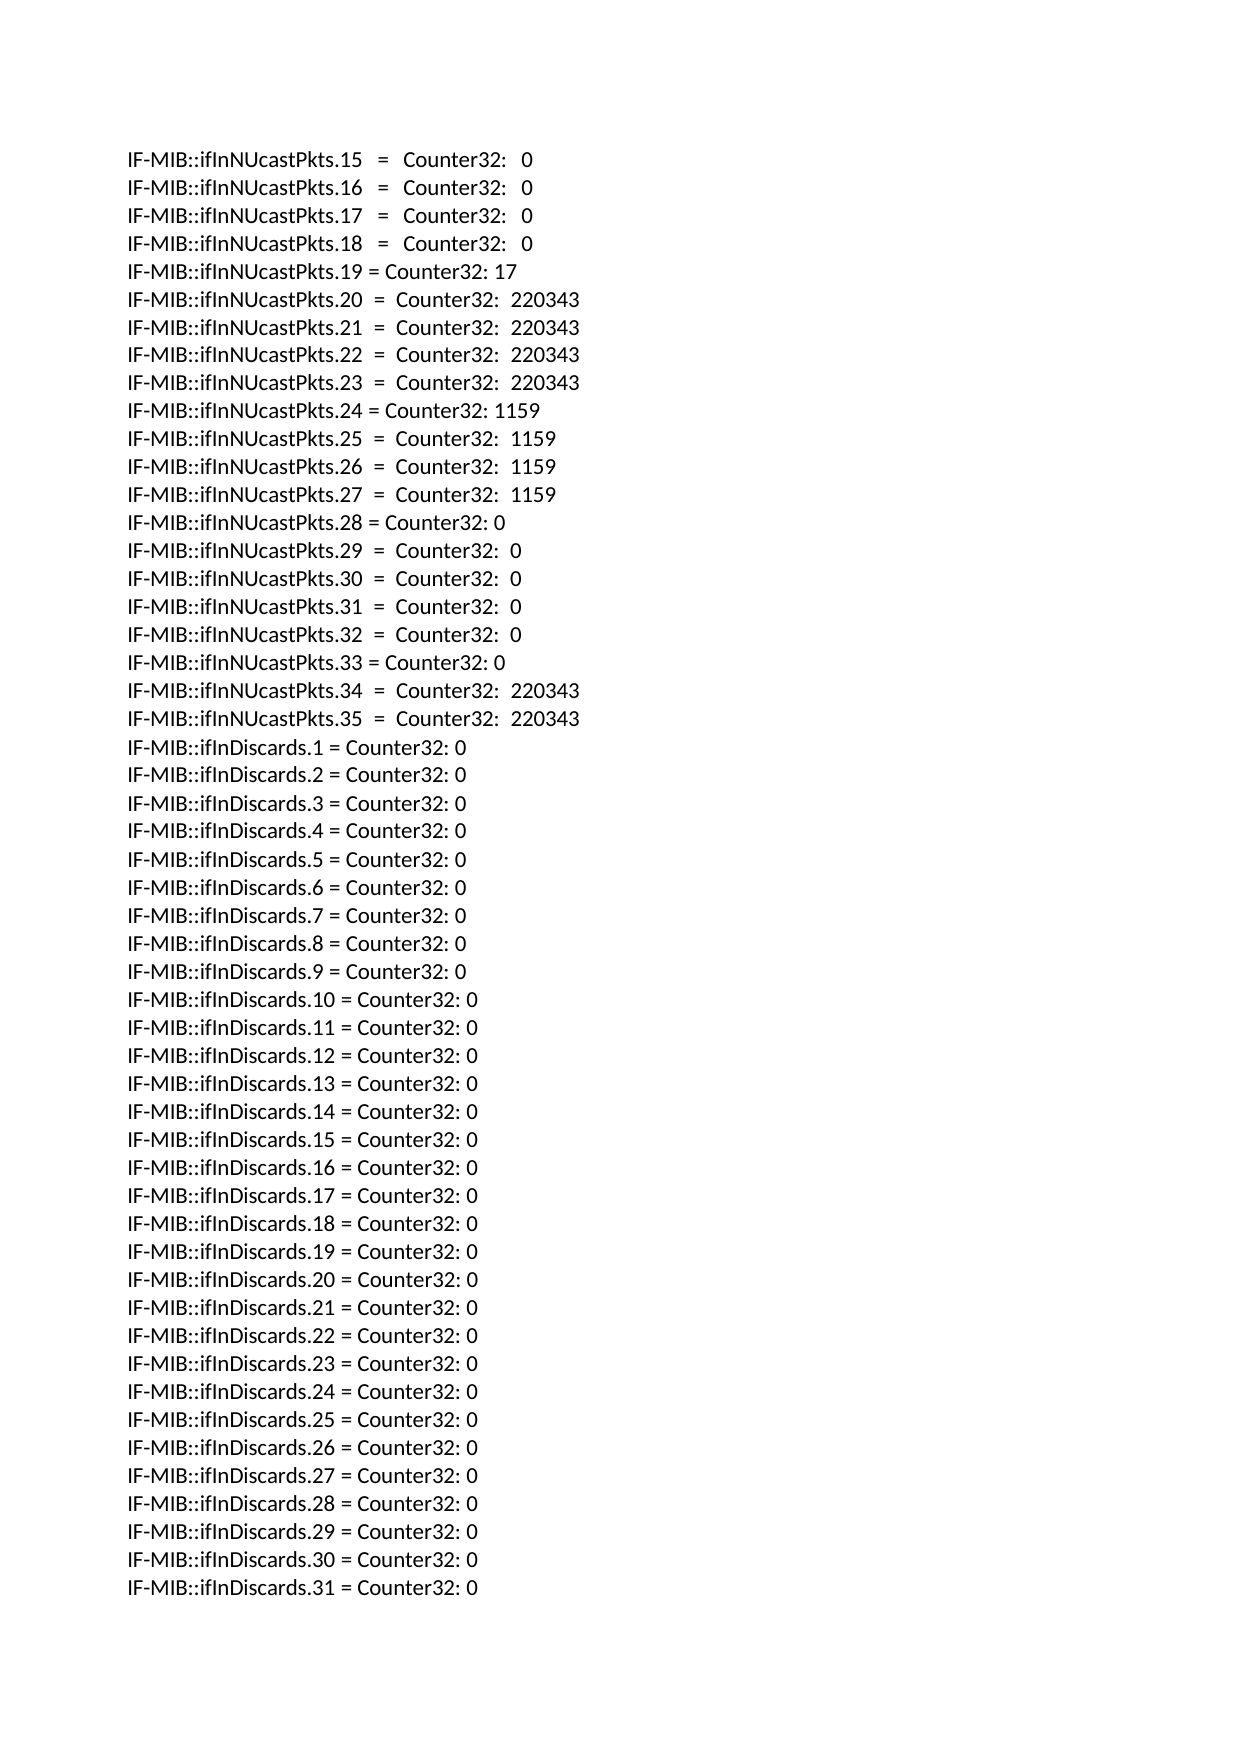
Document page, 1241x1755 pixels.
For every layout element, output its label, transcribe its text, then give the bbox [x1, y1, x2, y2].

text IF-MIB::ifInNUcastPkts.15 = Counter32: 0 IF-MIB::ifInNUcastPkts.16 = Counter32: 0 IF-MIB::ifInNUcastPkts.17 = Counter32: 0 IF-MIB::ifInNUcastPkts.18 = Counter32: 0 IF-MIB::ifInNUcastPkts.19 = Counter32: 17 [127, 145, 533, 285]
text IF-MIB::ifInNUcastPkts.25 = Counter32: 1159 IF-MIB::ifInNUcastPkts.26 = Counter32: 1159 IF-MIB::ifInNUcastPkts.27 = Counter32: 1159 IF-MIB::ifInNUcastPkts.28 = Counter32: 0 [127, 424, 556, 536]
text IF-MIB::ifInDiscards.2 = Counter32: 0 IF-MIB::ifInDiscards.3 = Counter32: 0 IF-MIB::ifInDiscards.4 = Counter32: 0 IF-MIB::ifInDiscards.5 = Counter32: 0 IF-MIB::ifInDiscards.6 = Counter32: 0 IF-MIB::ifInDiscards.7 = Counter32: 0 IF-MIB::ifInDiscards.8 = Counter32: 0 IF-MIB::ifInDiscards.9 = Counter32: 0 IF-MIB::ifInDiscards.10 = Counter32: 0 IF-MIB::ifInDiscards.11 = Counter32: 0 IF-MIB::ifInDiscards.12 = Counter32: 0 IF-MIB::ifInDiscards.13 = Counter32: 0 IF-MIB::ifInDiscards.14 = Counter32: 0 IF-MIB::ifInDiscards.15 = Counter32: 0 IF-MIB::ifInDiscards.16 = Counter32: 0 IF-MIB::ifInDiscards.17 = Counter32: 0 IF-MIB::ifInDiscards.18 = Counter32: 0 IF-MIB::ifInDiscards.19 = Counter32: 0 IF-MIB::ifInDiscards.20 = Counter32: 0 IF-MIB::ifInDiscards.21 = Counter32: 0 IF-MIB::ifInDiscards.22 = Counter32: 0 IF-MIB::ifInDiscards.23 = Counter32: 0 IF-MIB::ifInDiscards.24 = Counter32: 0 IF-MIB::ifInDiscards.25 = Counter32: 0 IF-MIB::ifInDiscards.26 = Counter32: 0 IF-MIB::ifInDiscards.27 = Counter32: 0 IF-MIB::ifInDiscards.28 = Counter32: 0 IF-MIB::ifInDiscards.29 = Counter32: 0 IF-MIB::ifInDiscards.30 = Counter32: 0 IF-MIB::ifInDiscards.31 = Counter32: 0 [127, 761, 494, 1601]
text IF-MIB::ifInNUcastPkts.20 = Counter32: 220343 IF-MIB::ifInNUcastPkts.21 = Counter32: 220343 IF-MIB::ifInNUcastPkts.22 = Counter32: 220343 IF-MIB::ifInNUcastPkts.23 = Counter32: 220343 IF-MIB::ifInNUcastPkts.24 = Counter32: 1159 [127, 285, 579, 424]
text IF-MIB::ifInNUcastPkts.29 = Counter32: 0 IF-MIB::ifInNUcastPkts.30 = Counter32: 0 IF-MIB::ifInNUcastPkts.31 = Counter32: 0 IF-MIB::ifInNUcastPkts.32 = Counter32: 0 IF-MIB::ifInNUcastPkts.33 = Counter32: 0 [127, 536, 521, 677]
text IF-MIB::ifInNUcastPkts.34 = Counter32: 220343 IF-MIB::ifInNUcastPkts.35 = Counter32: 220343 IF-MIB::ifInDiscards.1 = Counter32: 0 [127, 677, 579, 761]
